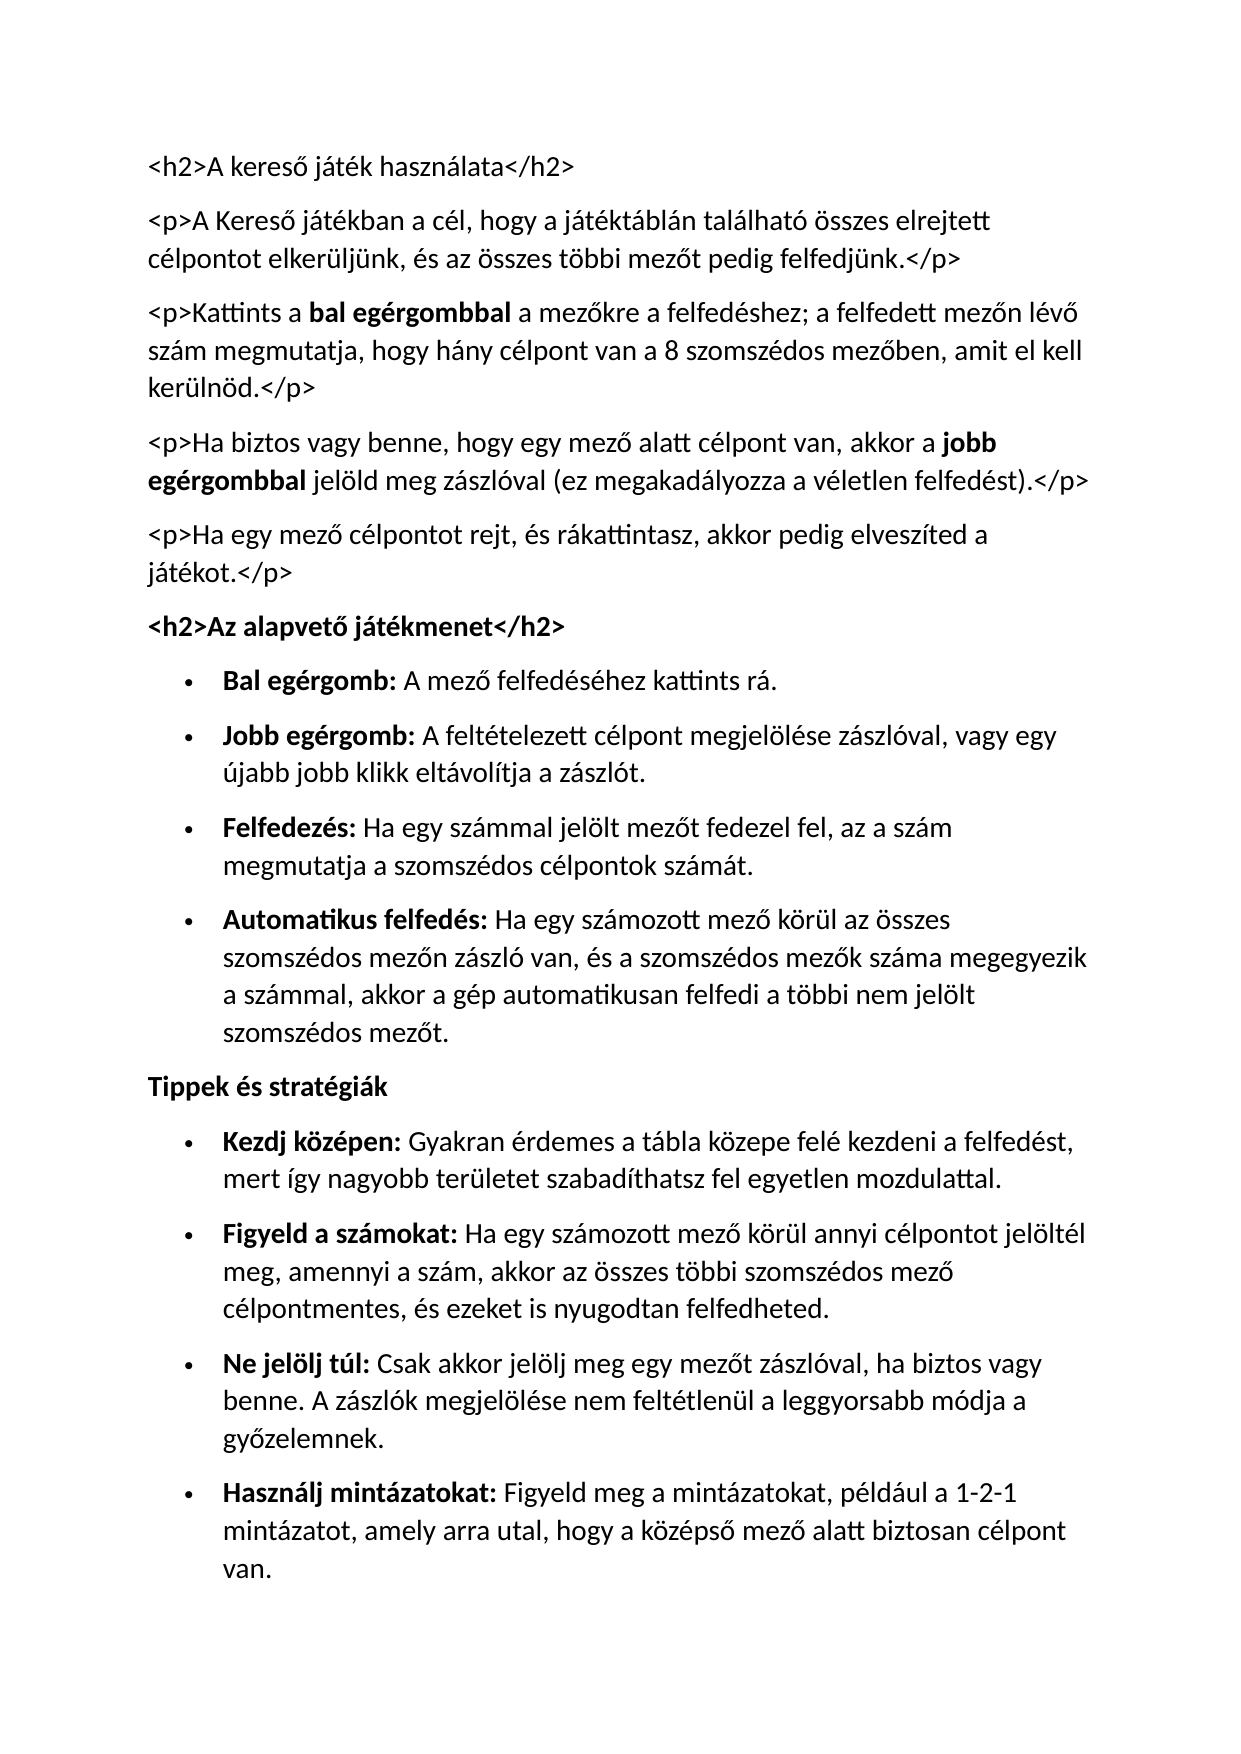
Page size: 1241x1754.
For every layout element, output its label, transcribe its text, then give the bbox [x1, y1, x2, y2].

text <p>Ha biztos vagy benne, hogy egy mező alatt célpont van, akkor a jobb egérgombbal jelöld meg zászlóval (ez megakadályozza a véletlen felfedést).</p> [148, 424, 1093, 497]
list Bal egérgomb: A mező felfedéséhez kattints rá. [185, 662, 1093, 698]
list Figyeld a számokat: Ha egy számozott mező körül annyi célpontot jelöltél meg, amennyi a szám, akkor az összes többi szomszédos mező célpontmentes, és ezeket is nyugodtan felfedheted. [185, 1215, 1093, 1326]
list Ne jelölj túl: Csak akkor jelölj meg egy mezőt zászlóval, ha biztos vagy benne. A zászlók megjelölése nem feltétlenül a leggyorsabb módja a győzelemnek. [185, 1345, 1093, 1456]
list Felfedezés: Ha egy számmal jelölt mezőt fedezel fel, az a szám megmutatja a szomszédos célpontok számát. [185, 809, 1093, 882]
list Kezdj középen: Gyakran érdemes a tábla közepe felé kezdeni a felfedést, mert így nagyobb területet szabadíthatsz fel egyetlen mozdulattal. [185, 1123, 1093, 1196]
text <h2>Az alapvető játékmenet</h2> [148, 608, 1093, 644]
text Tippek és stratégiák [148, 1068, 1093, 1104]
text <p>A Kereső játékban a cél, hogy a játéktáblán található összes elrejtett célpontot elkerüljünk, és az összes többi mezőt pedig felfedjünk.</p> [148, 202, 1093, 275]
text <p>Kattints a bal egérgombbal a mezőkre a felfedéshez; a felfedett mezőn lévő szám megmutatja, hogy hány célpont van a 8 szomszédos mezőben, amit el kell kerülnöd.</p> [148, 294, 1093, 405]
list Használj mintázatokat: Figyeld meg a mintázatokat, például a 1-2-1 mintázatot, amely arra utal, hogy a középső mező alatt biztosan célpont van. [185, 1474, 1093, 1586]
text <p>Ha egy mező célpontot rejt, és rákattintasz, akkor pedig elveszíted a játékot.</p> [148, 516, 1093, 589]
list Automatikus felfedés: Ha egy számozott mező körül az összes szomszédos mezőn zászló van, és a szomszédos mezők száma megegyezik a számmal, akkor a gép automatikusan felfedi a többi nem jelölt szomszédos mezőt. [185, 901, 1093, 1050]
list Jobb egérgomb: A feltételezett célpont megjelölése zászlóval, vagy egy újabb jobb klikk eltávolítja a zászlót. [185, 717, 1093, 790]
text <h2>A kereső játék használata</h2> [148, 148, 1093, 183]
